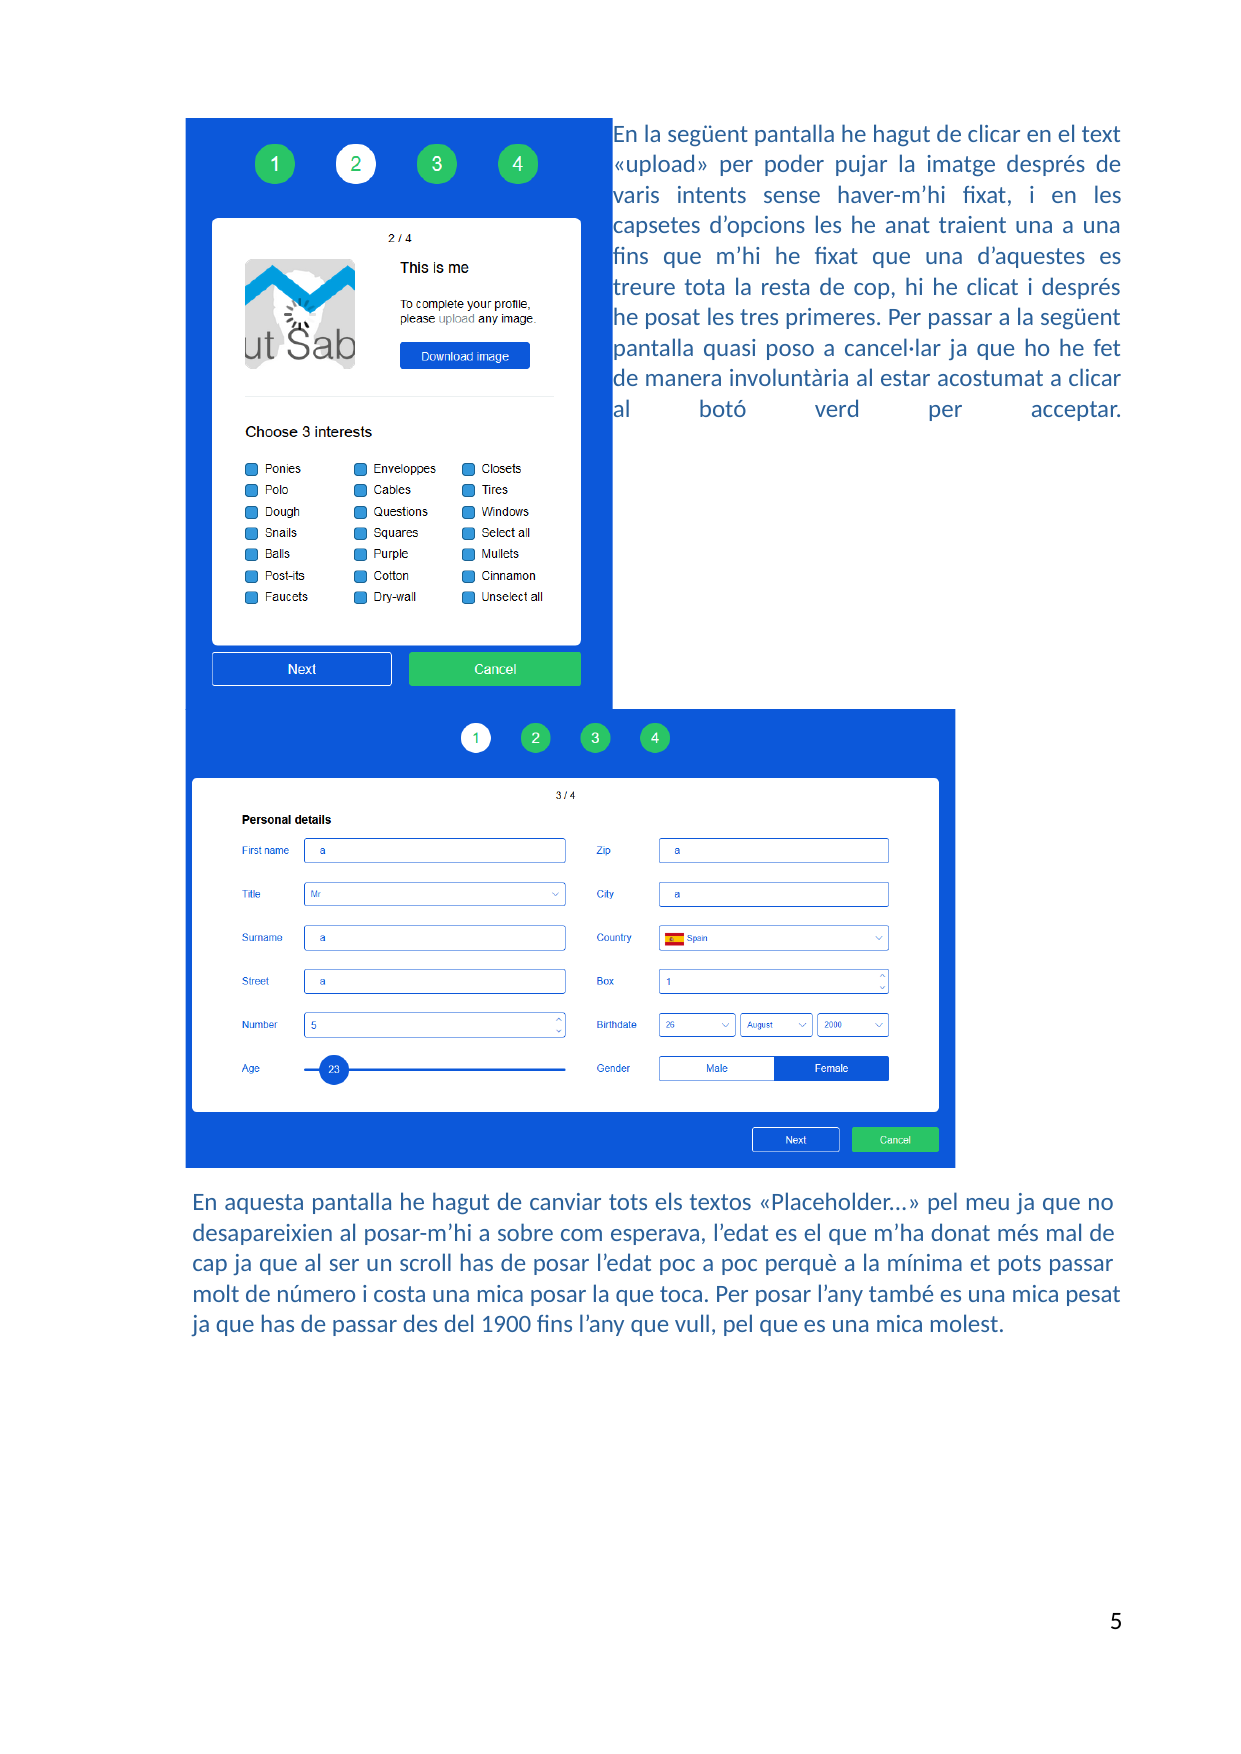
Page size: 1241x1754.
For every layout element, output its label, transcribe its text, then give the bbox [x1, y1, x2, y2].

text En aquesta pantalla he hagut de canviar tots els textos «Placeholder...» pel meu ja que no desapareixien al posar-m’hi a sobre com esperava, l’edat es el que m’ha donat més mal de cap ja que al ser un scroll has de posar l’edat poc a poc perquè a la mínima et pots passar molt de número i costa una mica posar la que toca. Per posar l’any també es una mica pesat ja que has de passar des del 1900 fins l’any que vull, pel que es una mica molest. [118, 1186, 1122, 1339]
text En la següent pantalla he hagut de clicar en el text «upload» per poder pujar la imatge després de varis intents sense haver-m’hi fixat, i en les capsetes d’opcions les he anat traient una a una fins que m’hi he fixat que una d’aquestes es treure tota la resta de cop, hi he clicat i després he posat les tres primeres. Per passar a la següent pantalla quasi poso a cancel·lar ja que ho he fet de manera involuntària al estar acostumat a clicar al botó verd per acceptar. [613, 118, 1122, 454]
text [118, 118, 185, 454]
picture [185, 118, 956, 1168]
